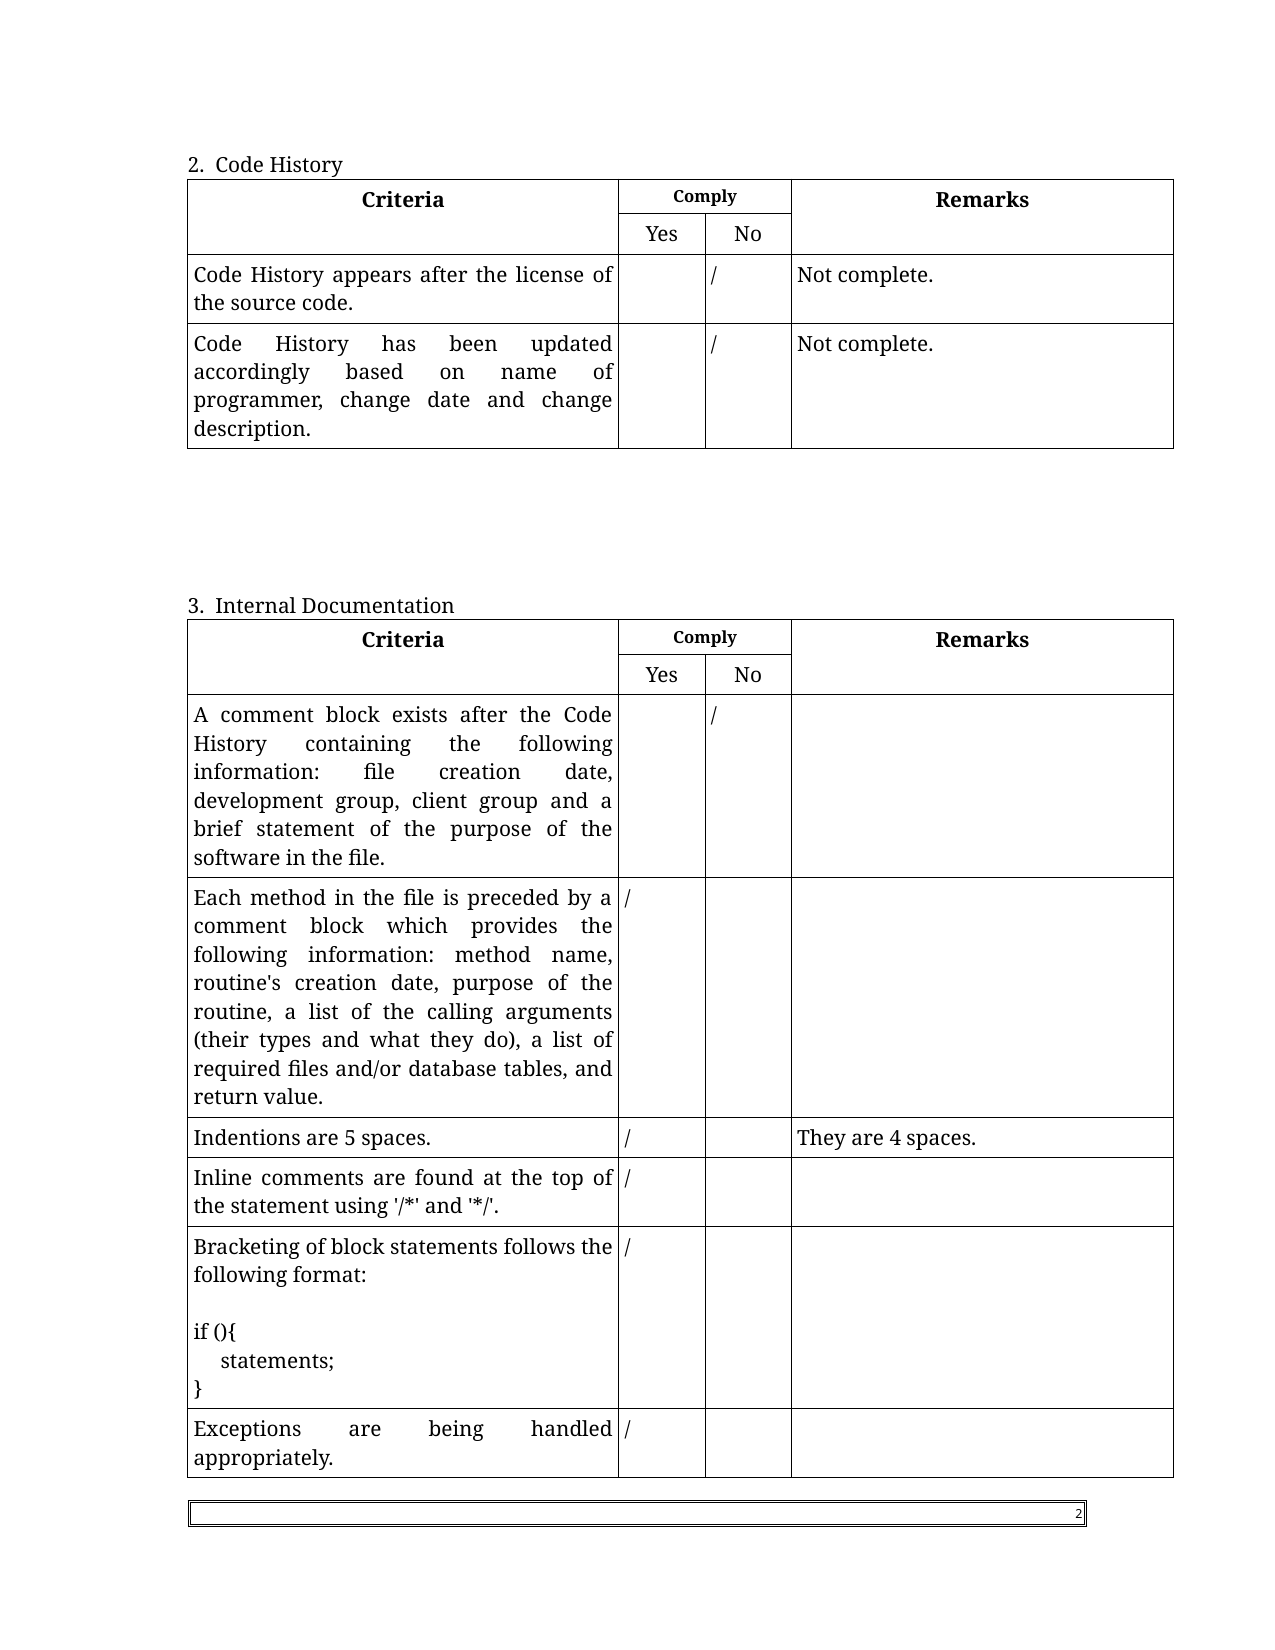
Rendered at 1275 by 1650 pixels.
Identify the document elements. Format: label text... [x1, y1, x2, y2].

table_header Criteria [188, 620, 618, 694]
table_cell No [706, 655, 791, 694]
table_cell / [619, 1158, 705, 1226]
table_cell [792, 695, 1173, 877]
table_cell Exceptions are being handled appropriately. [188, 1409, 618, 1477]
table_cell / [706, 695, 791, 877]
table_header Comply [619, 180, 791, 213]
table_cell [706, 878, 791, 1116]
table_cell Each method in the file is preceded by a comment block which provides the following information: method name, routine's creation date, purpose of the routine, a list of the calling arguments (their types and what they do), a list of required files and/or database tables, and return value. [188, 878, 618, 1116]
table_cell Not complete. [792, 324, 1173, 448]
table_cell / [706, 255, 791, 322]
table_cell [619, 324, 705, 448]
table_cell Yes [619, 214, 705, 253]
table_cell [619, 255, 705, 322]
table_cell They are 4 spaces. [792, 1118, 1173, 1157]
table_header Remarks [792, 620, 1173, 694]
table_header Criteria [188, 180, 618, 253]
table_cell / [619, 878, 705, 1116]
table_cell [706, 1118, 791, 1157]
table_cell Code History appears after the license of the source code. [188, 255, 618, 322]
table_cell [792, 1158, 1173, 1226]
table_cell Indentions are 5 spaces. [188, 1118, 618, 1157]
text 2. Code History [187, 150, 1087, 178]
table_cell [706, 1158, 791, 1226]
table_cell Not complete. [792, 255, 1173, 322]
table_cell / [619, 1227, 705, 1408]
table_header Remarks [792, 180, 1173, 253]
table_cell [792, 1409, 1173, 1477]
table_cell Yes [619, 655, 705, 694]
table_cell [792, 1227, 1173, 1408]
table_cell Code History has been updated accordingly based on name of programmer, change date and change description. [188, 324, 618, 448]
table_cell / [706, 324, 791, 448]
text 3. Internal Documentation [187, 591, 1087, 619]
table_cell / [619, 1118, 705, 1157]
table_cell / [619, 1409, 705, 1477]
table_header Comply [619, 620, 791, 654]
table_cell [792, 878, 1173, 1116]
table_cell Bracketing of block statements follows the following format: if (){ statements; } [188, 1227, 618, 1408]
table_cell No [706, 214, 791, 253]
table_cell [619, 695, 705, 877]
table_cell Inline comments are found at the top of the statement using '/*' and '*/'. [188, 1158, 618, 1226]
table_cell [706, 1227, 791, 1408]
table_cell A comment block exists after the Code History containing the following information: file creation date, development group, client group and a brief statement of the purpose of the software in the file. [188, 695, 618, 877]
table_cell [706, 1409, 791, 1477]
